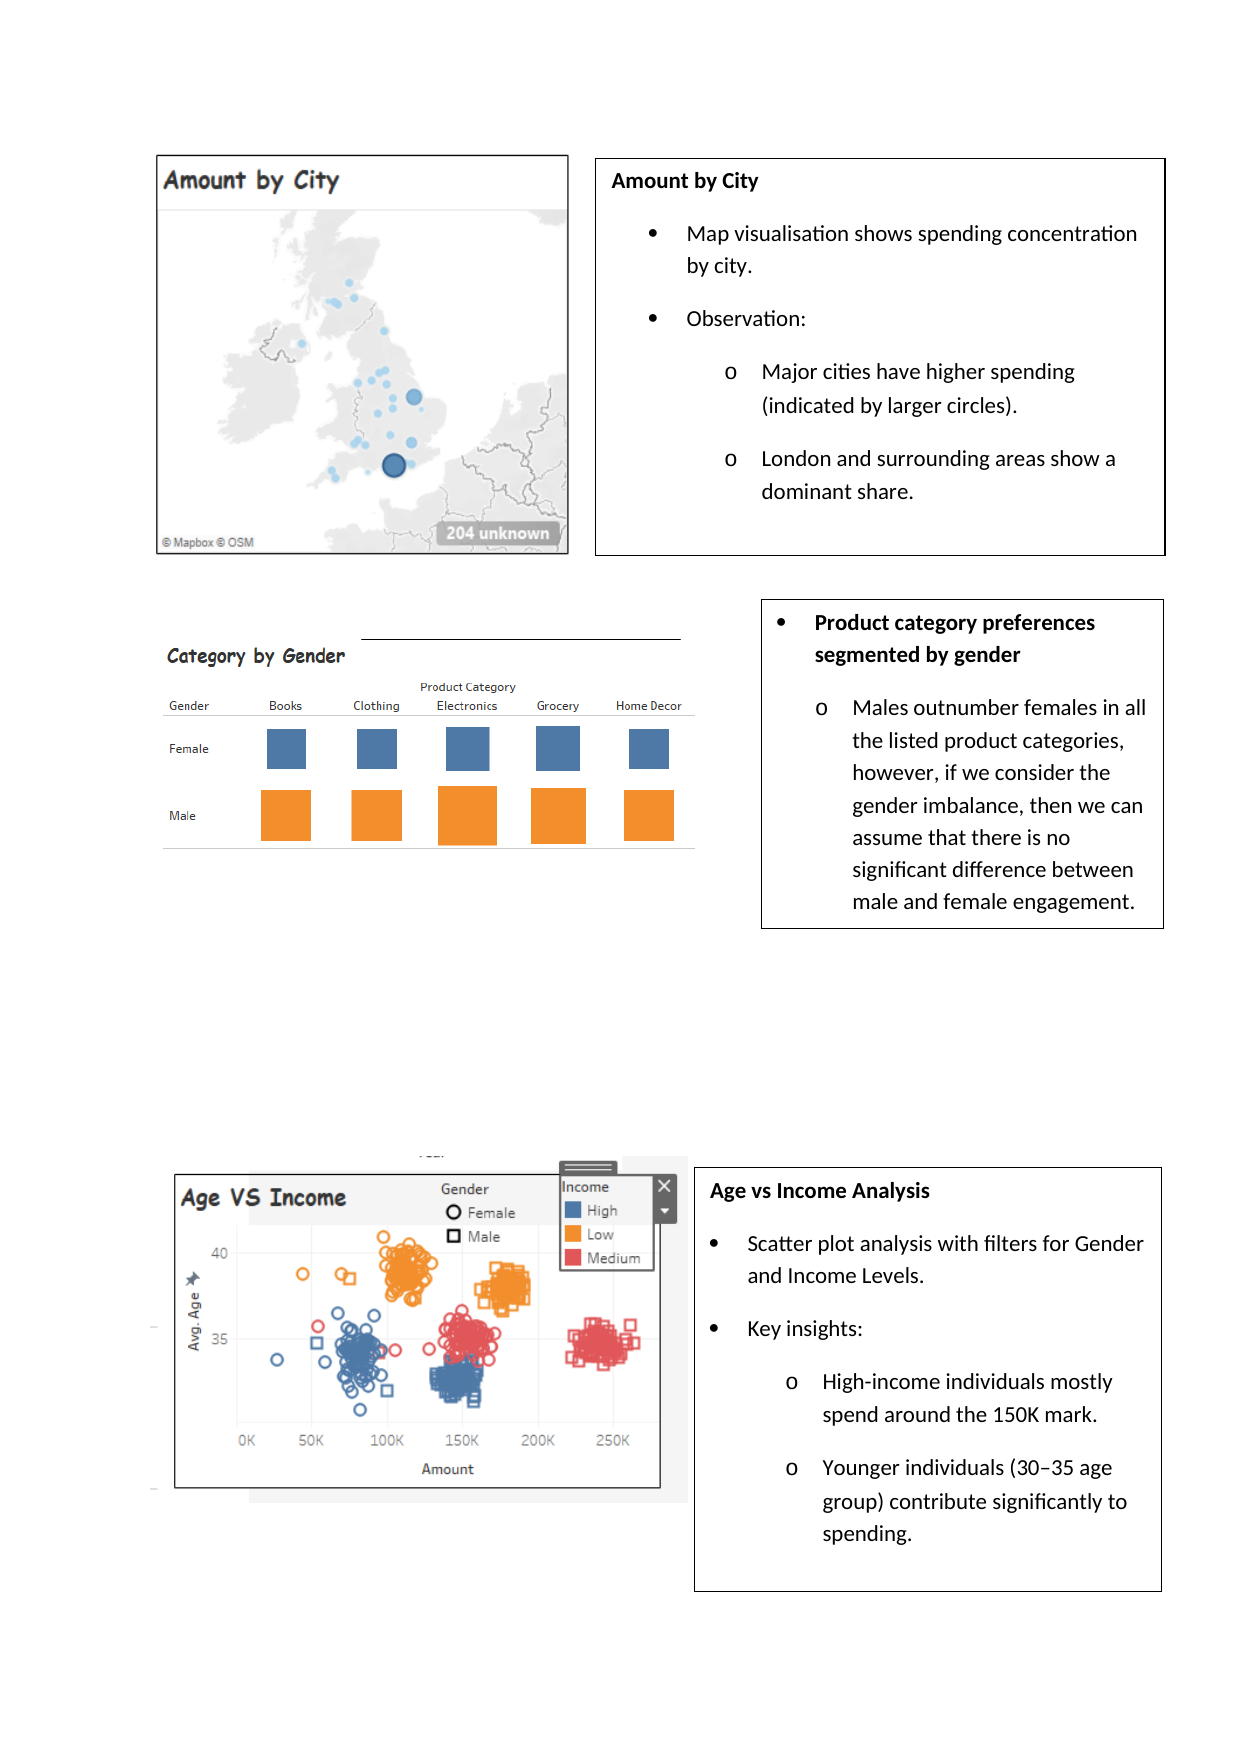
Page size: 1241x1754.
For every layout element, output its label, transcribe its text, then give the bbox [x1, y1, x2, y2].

list London and surrounding areas show a dominant share. [724, 444, 1149, 505]
list Key insights: [710, 1314, 1146, 1342]
list Major cities have higher spending (indicated by larger circles). [724, 357, 1149, 419]
list Map visualisation shows spending concentration by city. [649, 219, 1149, 279]
list High-income individuals mostly spend around the 150K mark. [785, 1367, 1146, 1428]
list Observation: [649, 304, 1149, 332]
list Younger individuals (30–35 age group) contribute significantly to spending. [785, 1453, 1146, 1547]
list Scatter plot analysis with filters for Gender and Income Levels. [710, 1229, 1146, 1289]
text Amount by City [611, 166, 1149, 194]
list Males outnumber females in all the listed product categories, however, if we consider the gender imbalance, then we can assume that there is no significant difference between male and female engagement. [814, 693, 1148, 915]
list Product category preferences segmented by gender [777, 608, 1148, 668]
text Age vs Income Analysis [710, 1176, 1146, 1204]
